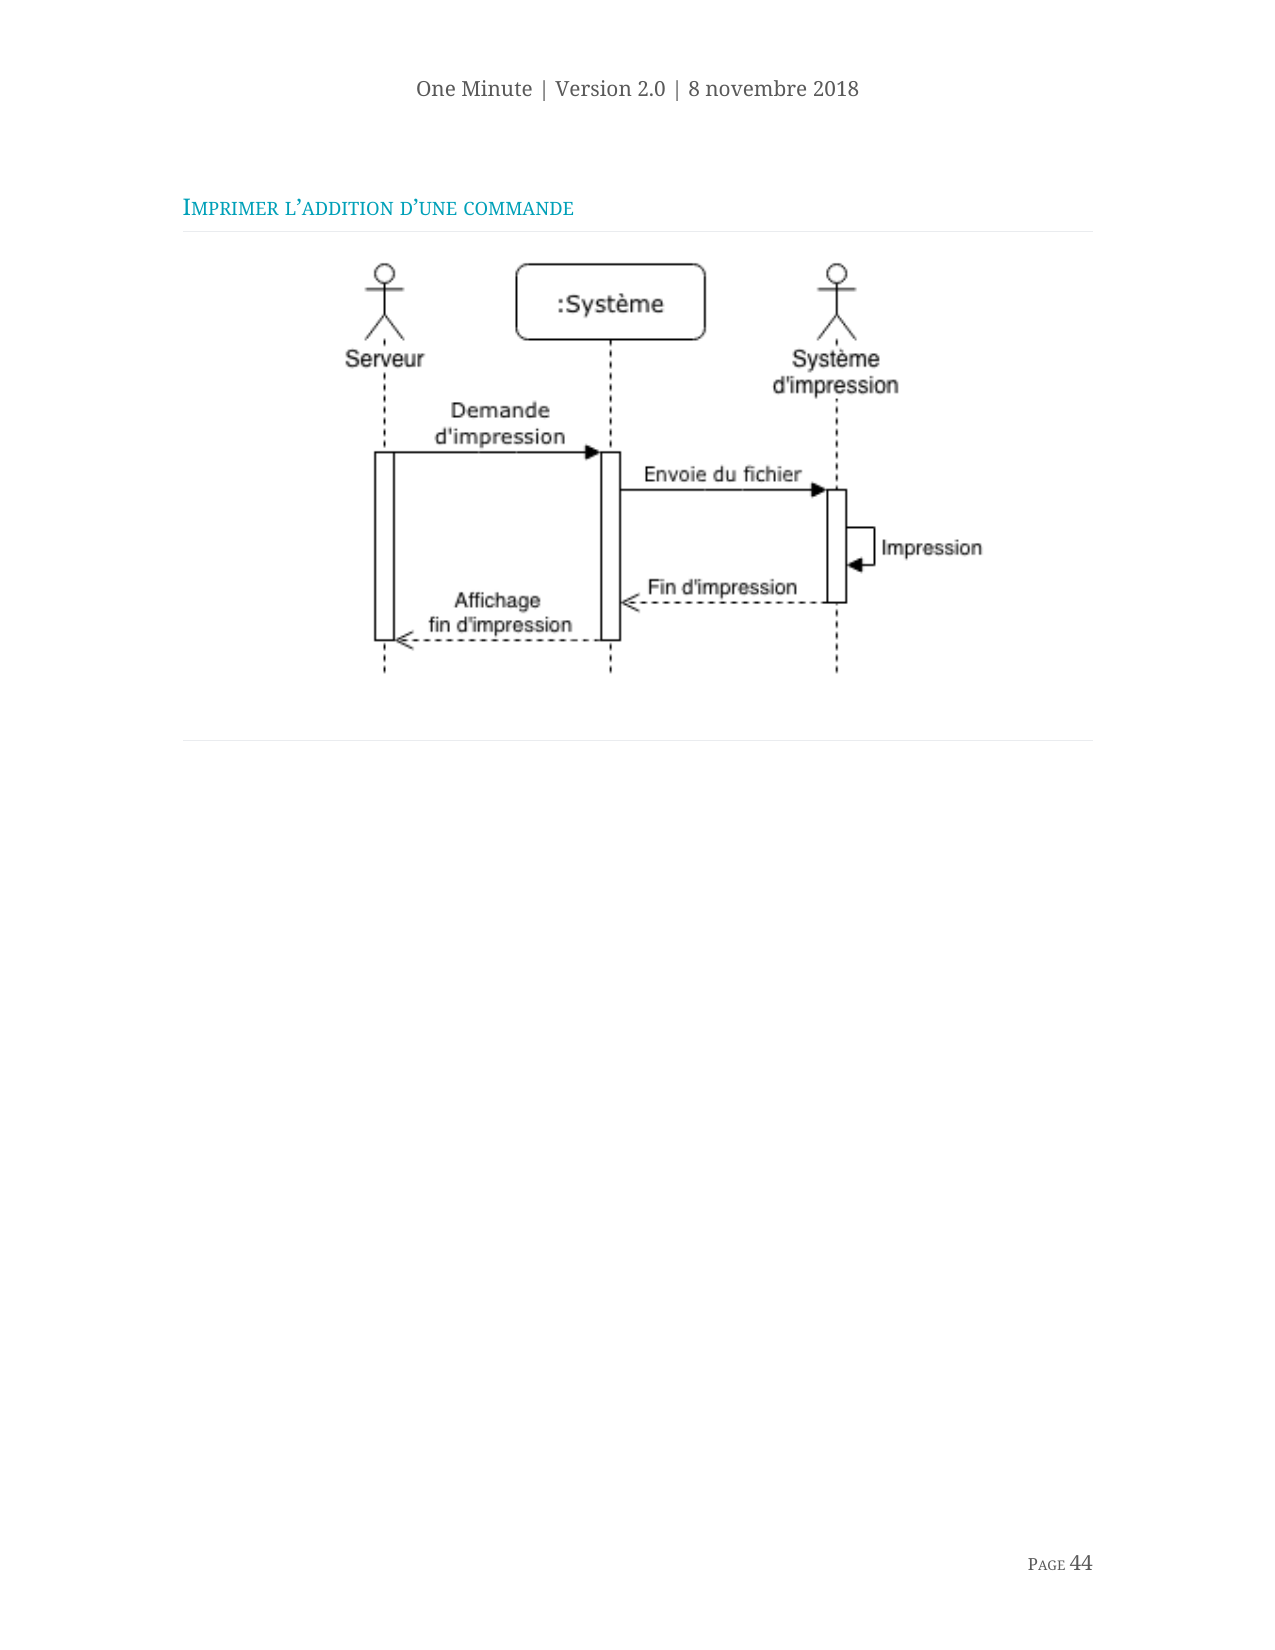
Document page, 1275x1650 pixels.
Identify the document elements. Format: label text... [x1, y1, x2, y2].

subtitle Imprimer l’addition d’une commande [182, 191, 1093, 232]
picture [271, 245, 1004, 698]
